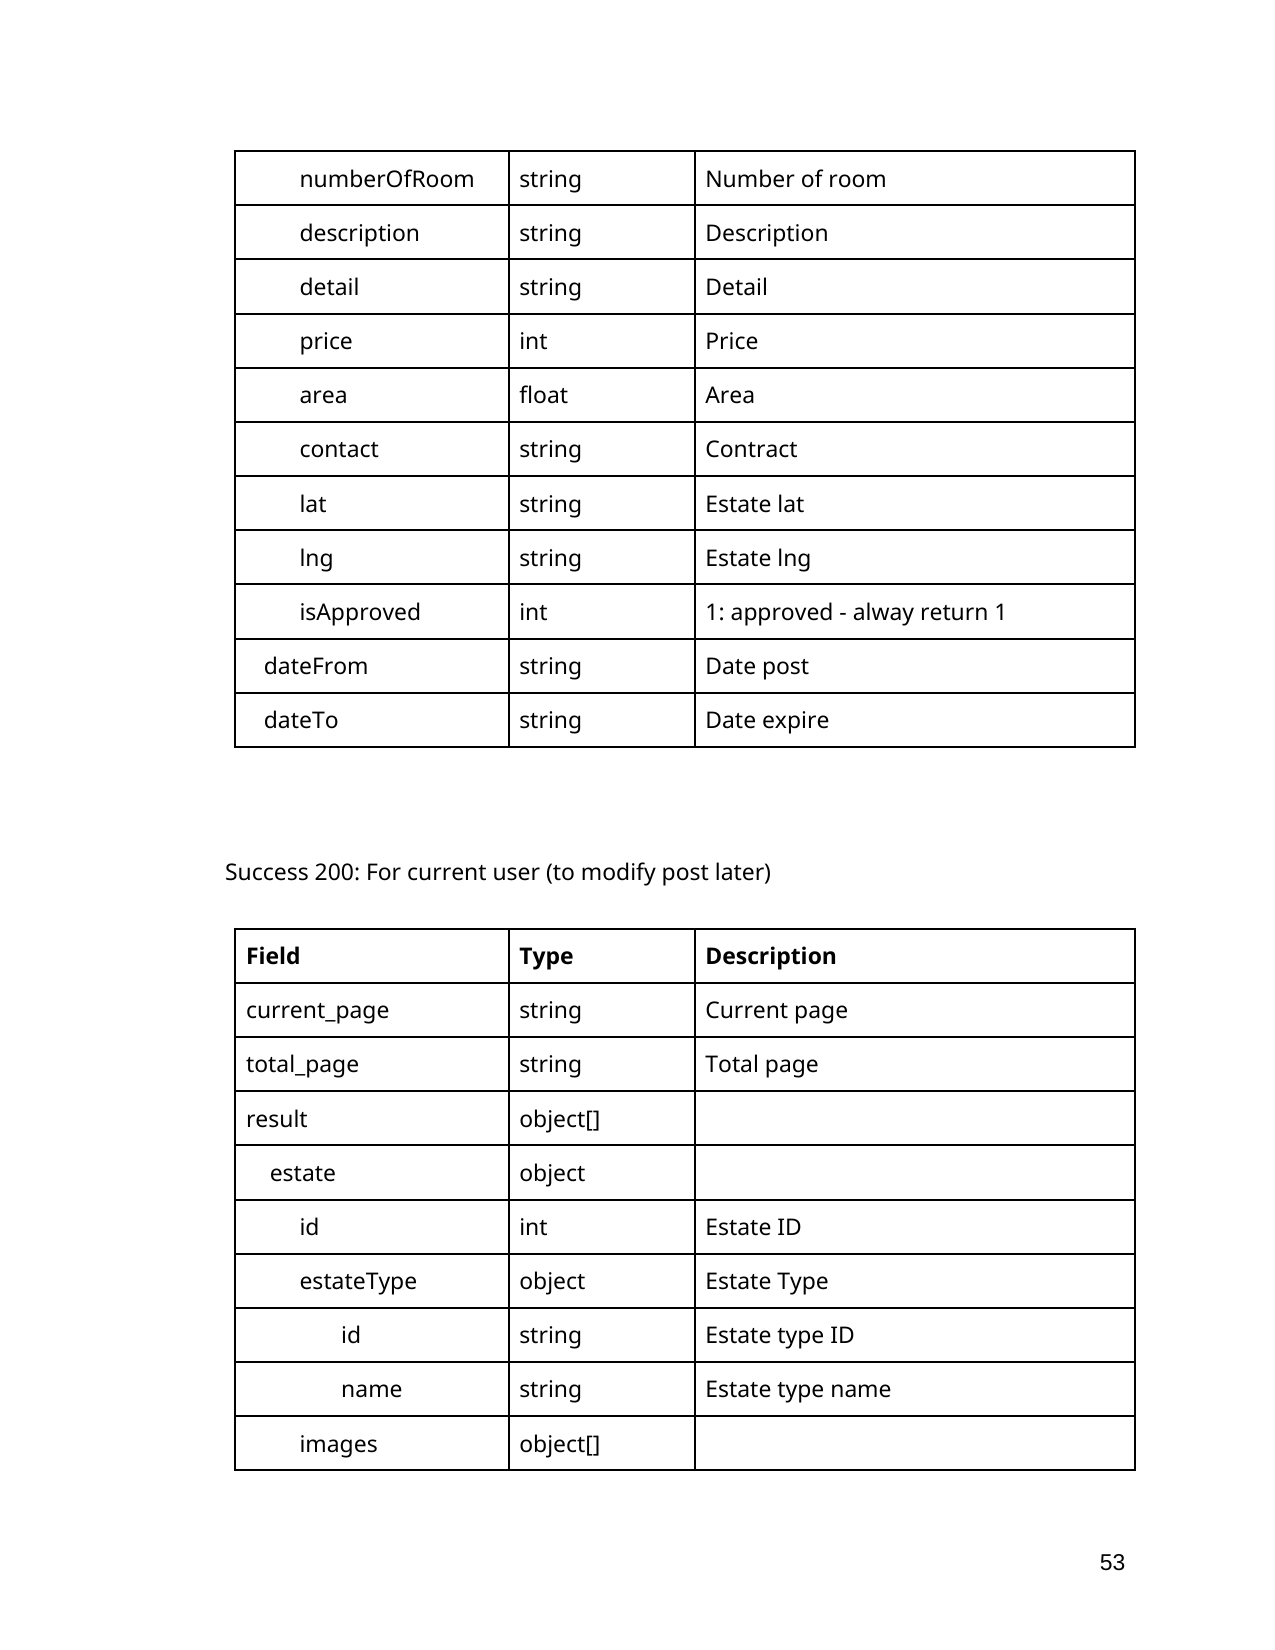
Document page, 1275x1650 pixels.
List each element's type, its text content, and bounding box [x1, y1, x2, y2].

table_cell 1: approved - alway return 1 [696, 585, 1134, 637]
table_header Field [236, 930, 508, 982]
table_cell string [510, 260, 694, 312]
text Success 200: For current user (to modify post later) [225, 856, 1125, 887]
table_cell Area [696, 369, 1134, 421]
table_cell string [510, 206, 694, 258]
table_cell object [510, 1146, 694, 1198]
table_cell [696, 1417, 1134, 1469]
table_cell Estate type name [696, 1363, 1134, 1415]
table_cell int [510, 315, 694, 367]
table_cell isApproved [236, 585, 508, 637]
table_cell string [510, 152, 694, 204]
table_cell area [236, 369, 508, 421]
table_cell Estate lng [696, 531, 1134, 583]
table_header Description [696, 930, 1134, 982]
table_cell Description [696, 206, 1134, 258]
table_cell detail [236, 260, 508, 312]
table_cell Date expire [696, 694, 1134, 746]
table_cell images [236, 1417, 508, 1469]
table_cell Detail [696, 260, 1134, 312]
table_cell name [236, 1363, 508, 1415]
table_cell Estate lat [696, 477, 1134, 529]
table_cell numberOfRoom [236, 152, 508, 204]
table_cell contact [236, 423, 508, 475]
table_cell string [510, 640, 694, 692]
table_cell object[] [510, 1092, 694, 1144]
table_cell price [236, 315, 508, 367]
table_cell total_page [236, 1038, 508, 1090]
table_cell id [236, 1201, 508, 1253]
table_cell lat [236, 477, 508, 529]
table_cell Estate ID [696, 1201, 1134, 1253]
table_cell result [236, 1092, 508, 1144]
table_cell estate [236, 1146, 508, 1198]
table_cell Estate Type [696, 1255, 1134, 1307]
table_header Type [510, 930, 694, 982]
table_cell int [510, 1201, 694, 1253]
table_cell string [510, 477, 694, 529]
table_cell object [510, 1255, 694, 1307]
table_cell dateTo [236, 694, 508, 746]
table_cell estateType [236, 1255, 508, 1307]
table_cell Price [696, 315, 1134, 367]
table_cell Number of room [696, 152, 1134, 204]
table_cell string [510, 531, 694, 583]
table_cell string [510, 423, 694, 475]
table_cell string [510, 1363, 694, 1415]
table_cell string [510, 984, 694, 1036]
table_cell float [510, 369, 694, 421]
table_cell object[] [510, 1417, 694, 1469]
table_cell dateFrom [236, 640, 508, 692]
table_cell Contract [696, 423, 1134, 475]
table_cell Total page [696, 1038, 1134, 1090]
table_cell string [510, 1038, 694, 1090]
table_cell current_page [236, 984, 508, 1036]
table_cell id [236, 1309, 508, 1361]
table_cell Date post [696, 640, 1134, 692]
table_cell lng [236, 531, 508, 583]
table_cell Current page [696, 984, 1134, 1036]
table_cell description [236, 206, 508, 258]
table_cell string [510, 1309, 694, 1361]
table_cell string [510, 694, 694, 746]
table_cell [696, 1092, 1134, 1144]
table_cell [696, 1146, 1134, 1198]
table_cell Estate type ID [696, 1309, 1134, 1361]
table_cell int [510, 585, 694, 637]
